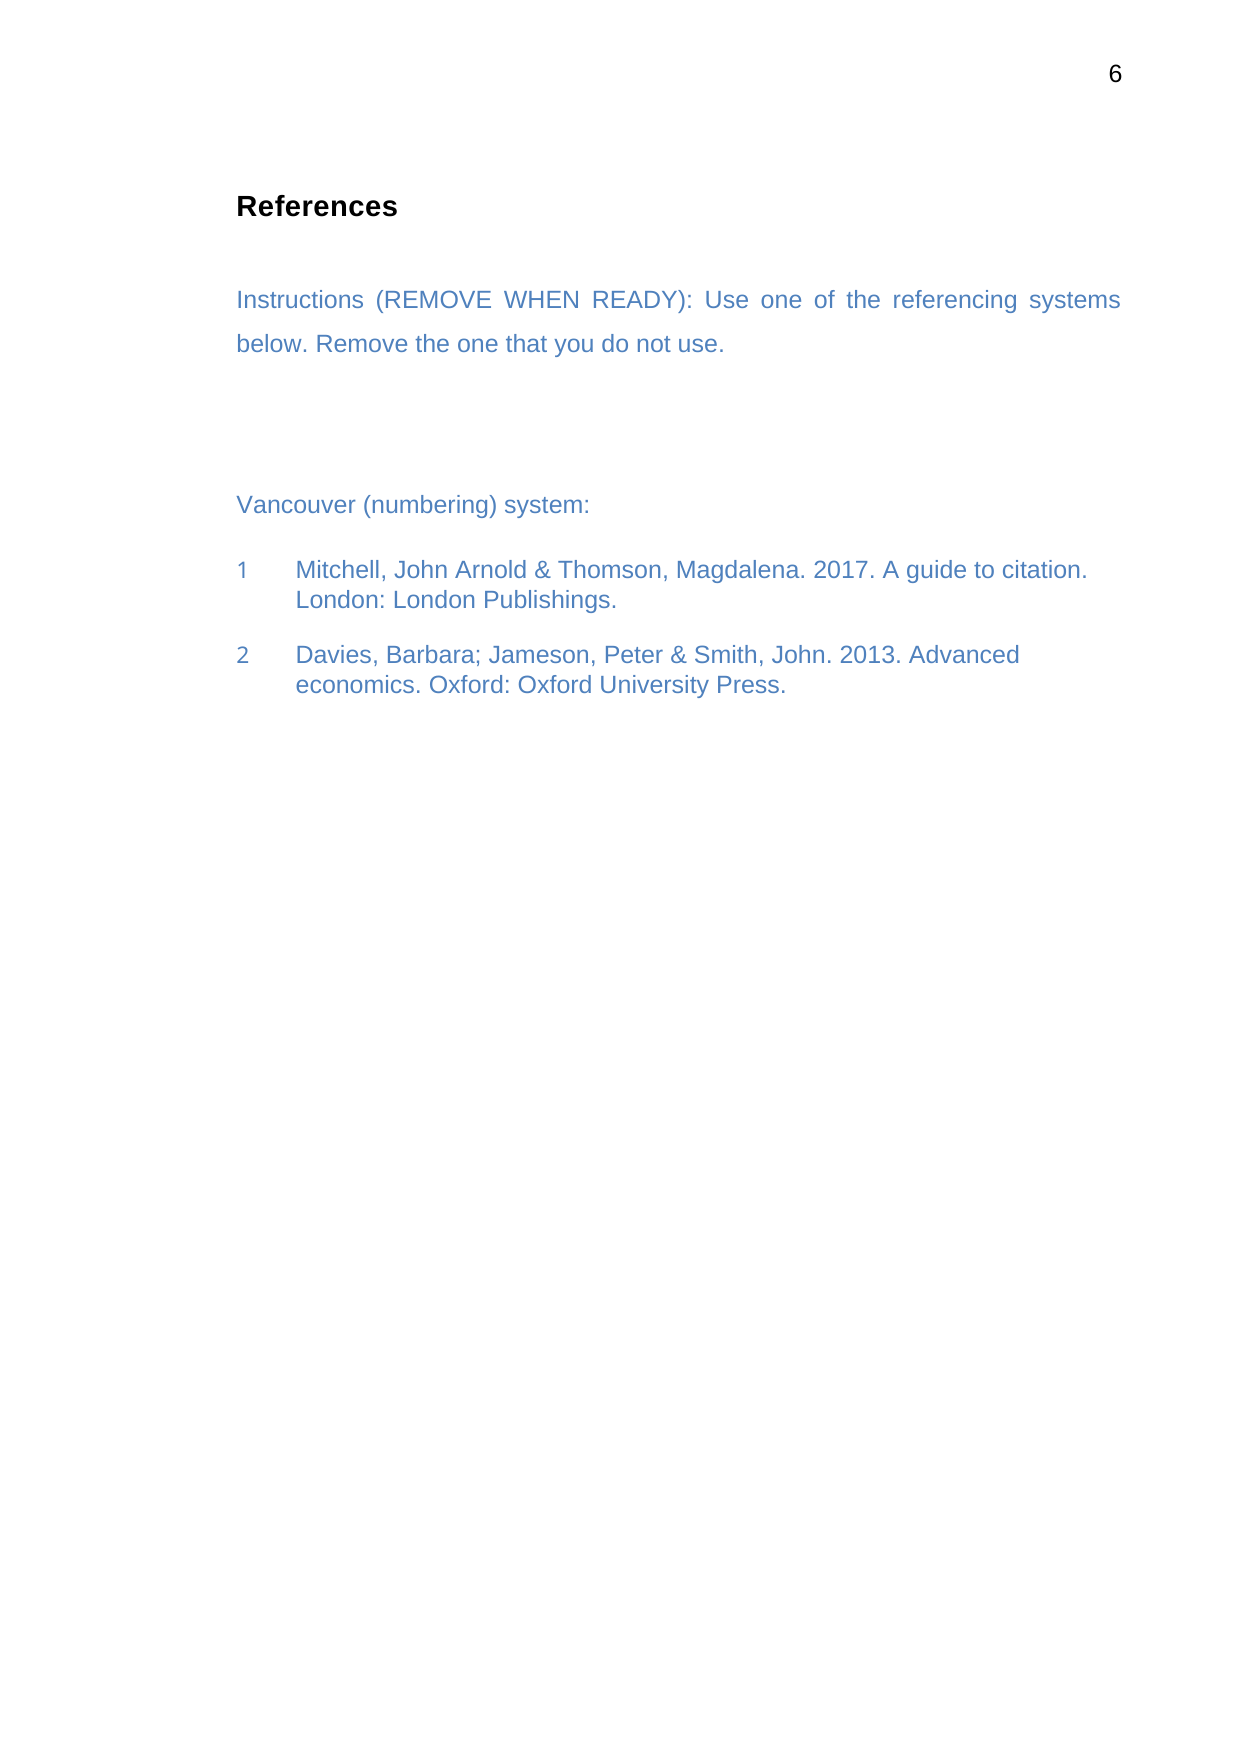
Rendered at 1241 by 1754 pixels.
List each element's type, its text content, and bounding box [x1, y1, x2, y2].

list Mitchell, John Arnold & Thomson, Magdalena. 2017. A guide to citation. London: London Publishings. [236, 554, 1122, 614]
list Davies, Barbara; Jameson, Peter & Smith, John. 2013. Advanced economics. Oxford: Oxford University Press. [236, 639, 1122, 699]
list Vancouver (numbering) system: [236, 490, 1122, 518]
subtitle References [236, 189, 1122, 223]
text Instructions (REMOVE WHEN READY): Use one of the referencing systems below. Remove the one that you do not use. [236, 285, 1122, 357]
